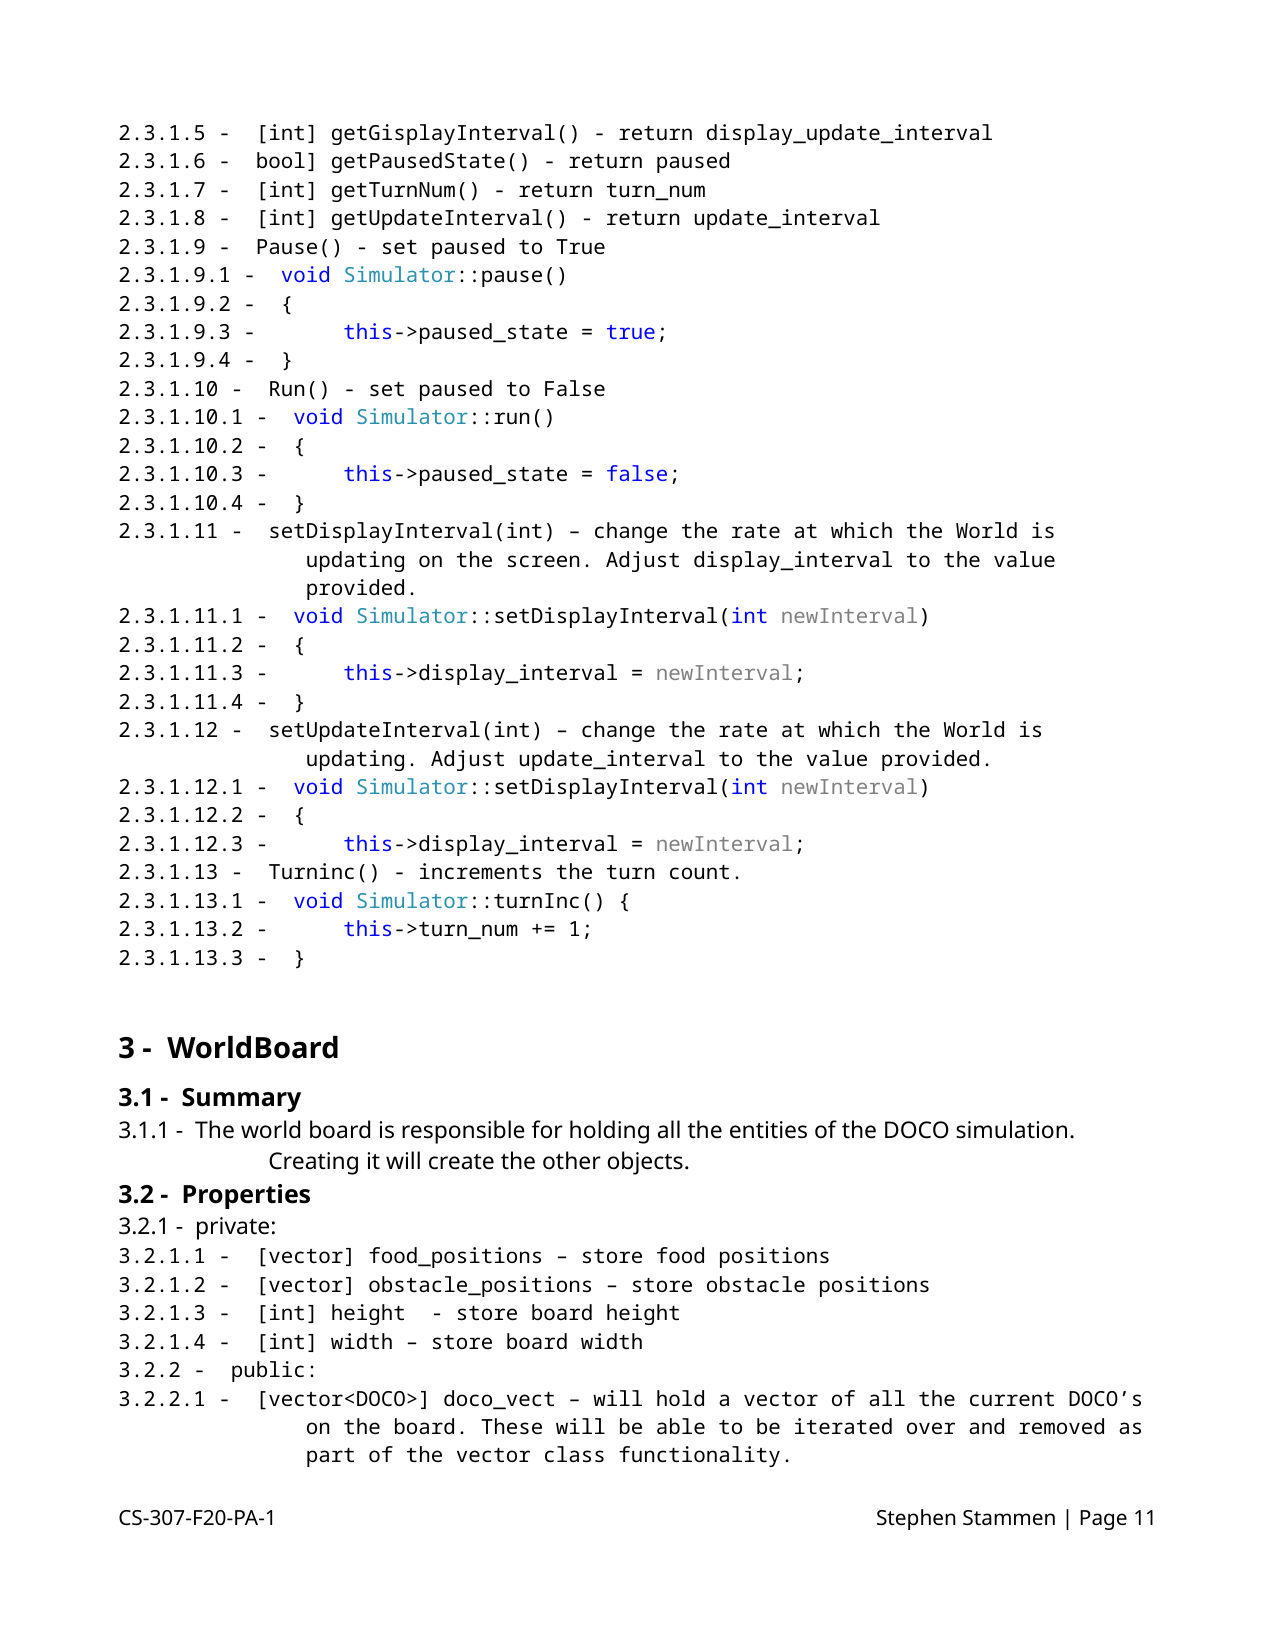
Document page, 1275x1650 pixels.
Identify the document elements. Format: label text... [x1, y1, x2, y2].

list this->paused_state = false; [118, 459, 1157, 488]
list void Simulator::setDisplayInterval(int newInterval) [118, 602, 1157, 630]
list Pause() - set paused to True [118, 232, 1157, 260]
list Summary [118, 1080, 1157, 1114]
list this->display_interval = newInterval; [118, 658, 1157, 687]
list [vector] obstacle_positions – store obstacle positions [118, 1270, 1157, 1298]
list [int] height - store board height [118, 1298, 1157, 1327]
list void Simulator::turnInc() { [118, 886, 1157, 914]
list [int] getGisplayInterval() - return display_update_interval [118, 118, 1157, 147]
list } [118, 943, 1157, 971]
subtitle WorldBoard [118, 1027, 1157, 1067]
list void Simulator::pause() [118, 260, 1157, 289]
list Properties [118, 1176, 1157, 1210]
list { [118, 431, 1157, 459]
list [vector] food_positions – store food positions [118, 1242, 1157, 1270]
list } [118, 687, 1157, 715]
list this->paused_state = true; [118, 317, 1157, 346]
list this->turn_num += 1; [118, 914, 1157, 943]
list { [118, 289, 1157, 317]
list Run() - set paused to False [118, 374, 1157, 402]
list setUpdateInterval(int) – change the rate at which the World is updating. Adjust update_interval to the value provided. [118, 715, 1157, 772]
list { [118, 801, 1157, 829]
list setDisplayInterval(int) – change the rate at which the World is updating on the screen. Adjust display_interval to the value provided. [118, 516, 1157, 602]
list Turninc() - increments the turn count. [118, 857, 1157, 886]
list private: [118, 1210, 1157, 1242]
list [int] getTurnNum() - return turn_num [118, 175, 1157, 203]
list public: [118, 1355, 1157, 1384]
list this->display_interval = newInterval; [118, 829, 1157, 857]
list } [118, 346, 1157, 374]
list The world board is responsible for holding all the entities of the DOCO simulation. Creating it will create the other objects. [118, 1114, 1157, 1176]
list void Simulator::run() [118, 402, 1157, 431]
list [int] width – store board width [118, 1327, 1157, 1355]
list { [118, 630, 1157, 658]
list bool] getPausedState() - return paused [118, 147, 1157, 175]
list void Simulator::setDisplayInterval(int newInterval) [118, 772, 1157, 801]
list } [118, 488, 1157, 516]
list [vector<DOCO>] doco_vect – will hold a vector of all the current DOCO’s on the board. These will be able to be iterated over and removed as part of the vector class functionality. [118, 1384, 1157, 1469]
list [int] getUpdateInterval() - return update_interval [118, 203, 1157, 232]
